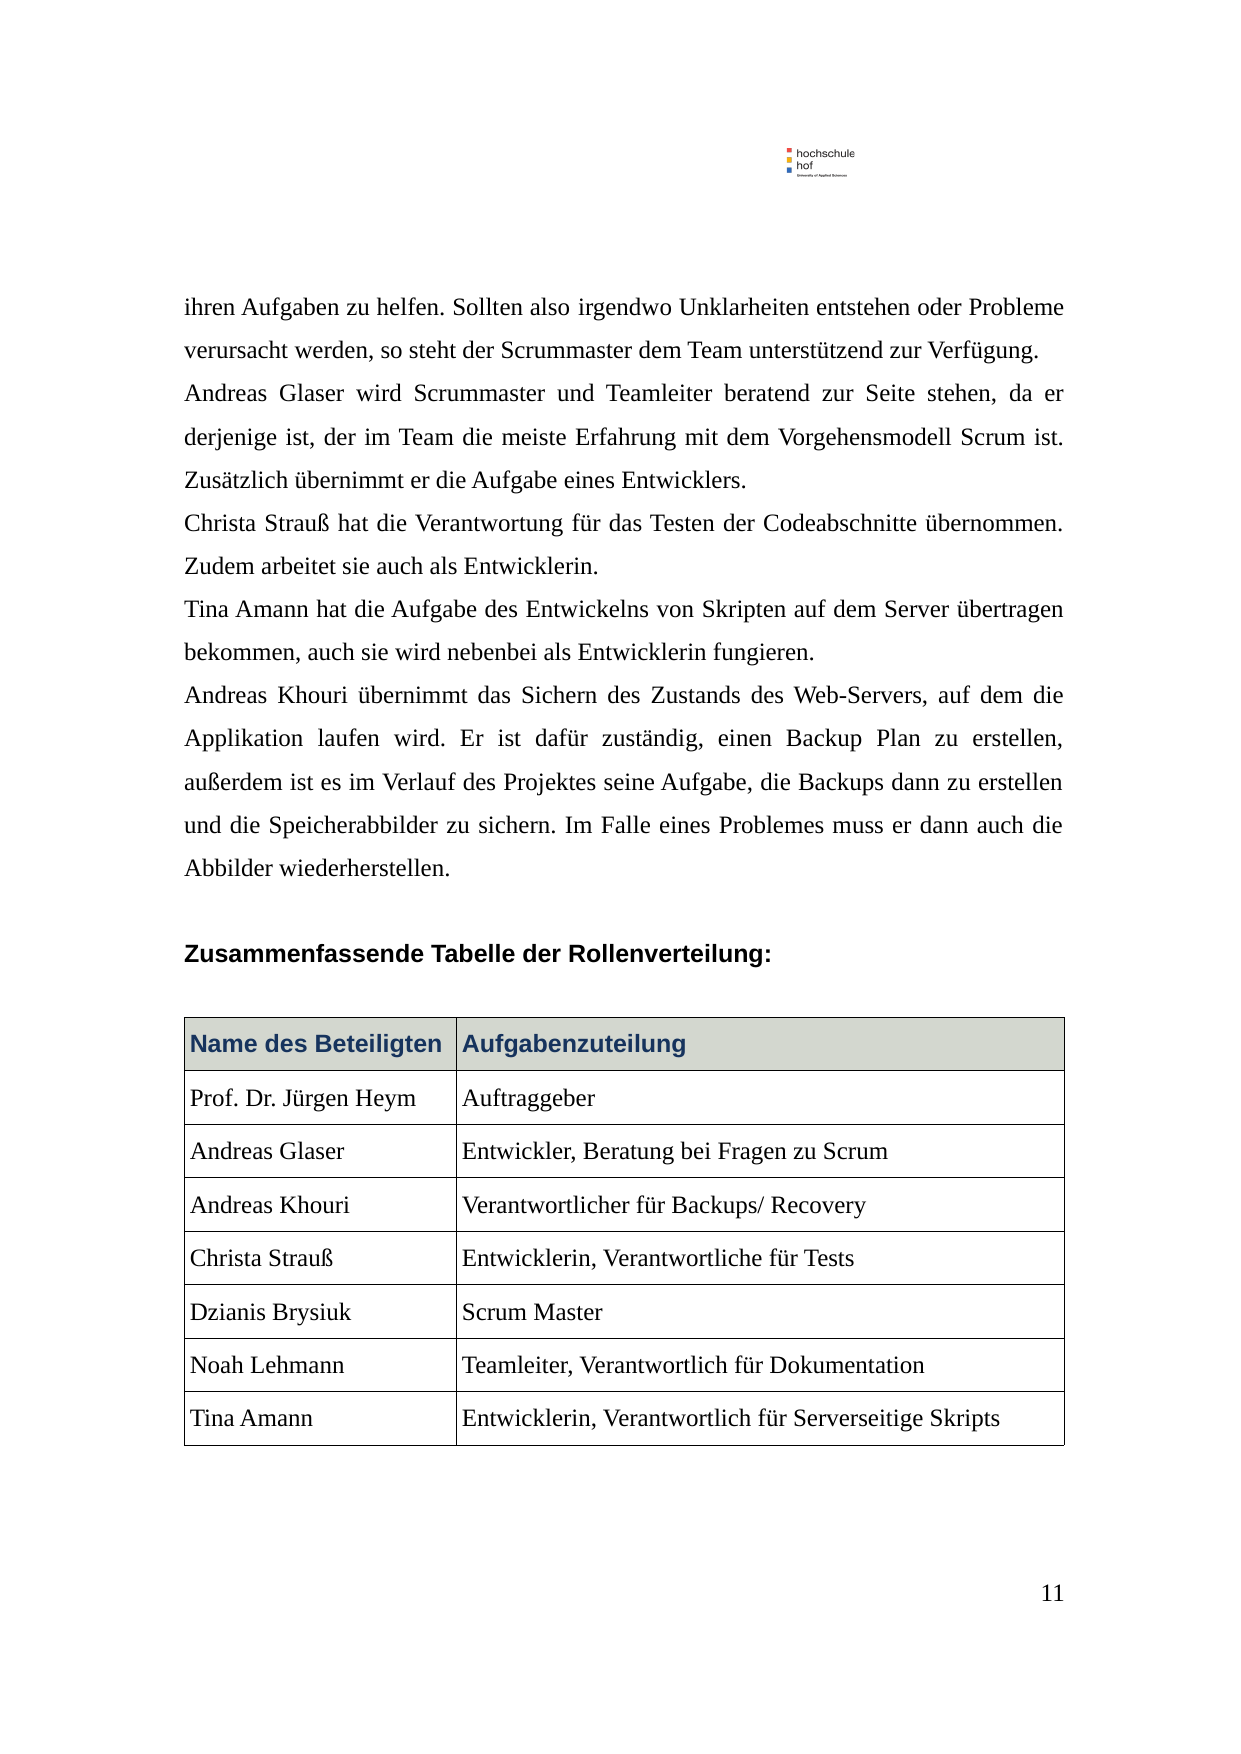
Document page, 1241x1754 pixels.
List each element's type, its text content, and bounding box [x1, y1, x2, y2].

table_cell Noah Lehmann [185, 1339, 456, 1391]
table_cell Dzianis Brysiuk [185, 1285, 456, 1338]
table_cell Verantwortlicher für Backups/ Recovery [457, 1178, 1064, 1231]
table_cell Andreas Glaser [185, 1125, 456, 1177]
text Zusammenfassende Tabelle der Rollenverteilung: [184, 939, 1064, 968]
table_cell Prof. Dr. Jürgen Heym [185, 1071, 456, 1124]
text Andreas Glaser wird Scrummaster und Teamleiter beratend zur Seite stehen, da er derjenige ist, der im Team die meiste Erfahrung mit dem Vorgehensmodell Scrum ist. Zusätzlich übernimmt er die Aufgabe eines Entwicklers. [184, 378, 1064, 493]
table_cell Auftraggeber [457, 1071, 1064, 1124]
table_cell Entwicklerin, Verantwortliche für Tests [457, 1232, 1064, 1284]
table_cell Andreas Khouri [185, 1178, 456, 1231]
text ihren Aufgaben zu helfen. Sollten also irgendwo Unklarheiten entstehen oder Probleme verursacht werden, so steht der Scrummaster dem Team unterstützend zur Verfügung. [184, 292, 1064, 364]
table_cell Teamleiter, Verantwortlich für Dokumentation [457, 1339, 1064, 1391]
text Andreas Khouri übernimmt das Sichern des Zustands des Web-Servers, auf dem die Applikation laufen wird. Er ist dafür zuständig, einen Backup Plan zu erstellen, außerdem ist es im Verlauf des Projektes seine Aufgabe, die Backups dann zu erstellen und die Speicherabbilder zu sichern. Im Falle eines Problemes muss er dann auch die Abbilder wiederherstellen. [184, 680, 1064, 882]
table_cell Scrum Master [457, 1285, 1064, 1338]
table_header Aufgabenzuteilung [457, 1018, 1064, 1070]
table_cell Christa Strauß [185, 1232, 456, 1284]
table_header Name des Beteiligten [185, 1018, 456, 1070]
text Tina Amann hat die Aufgabe des Entwickelns von Skripten auf dem Server übertragen bekommen, auch sie wird nebenbei als Entwicklerin fungieren. [184, 594, 1064, 666]
table_cell Entwicklerin, Verantwortlich für Serverseitige Skripts [457, 1392, 1064, 1444]
table_cell Tina Amann [185, 1392, 456, 1444]
text Christa Strauß hat die Verantwortung für das Testen der Codeabschnitte übernommen. Zudem arbeitet sie auch als Entwicklerin. [184, 508, 1064, 580]
table_cell Entwickler, Beratung bei Fragen zu Scrum [457, 1125, 1064, 1177]
picture [786, 148, 855, 177]
